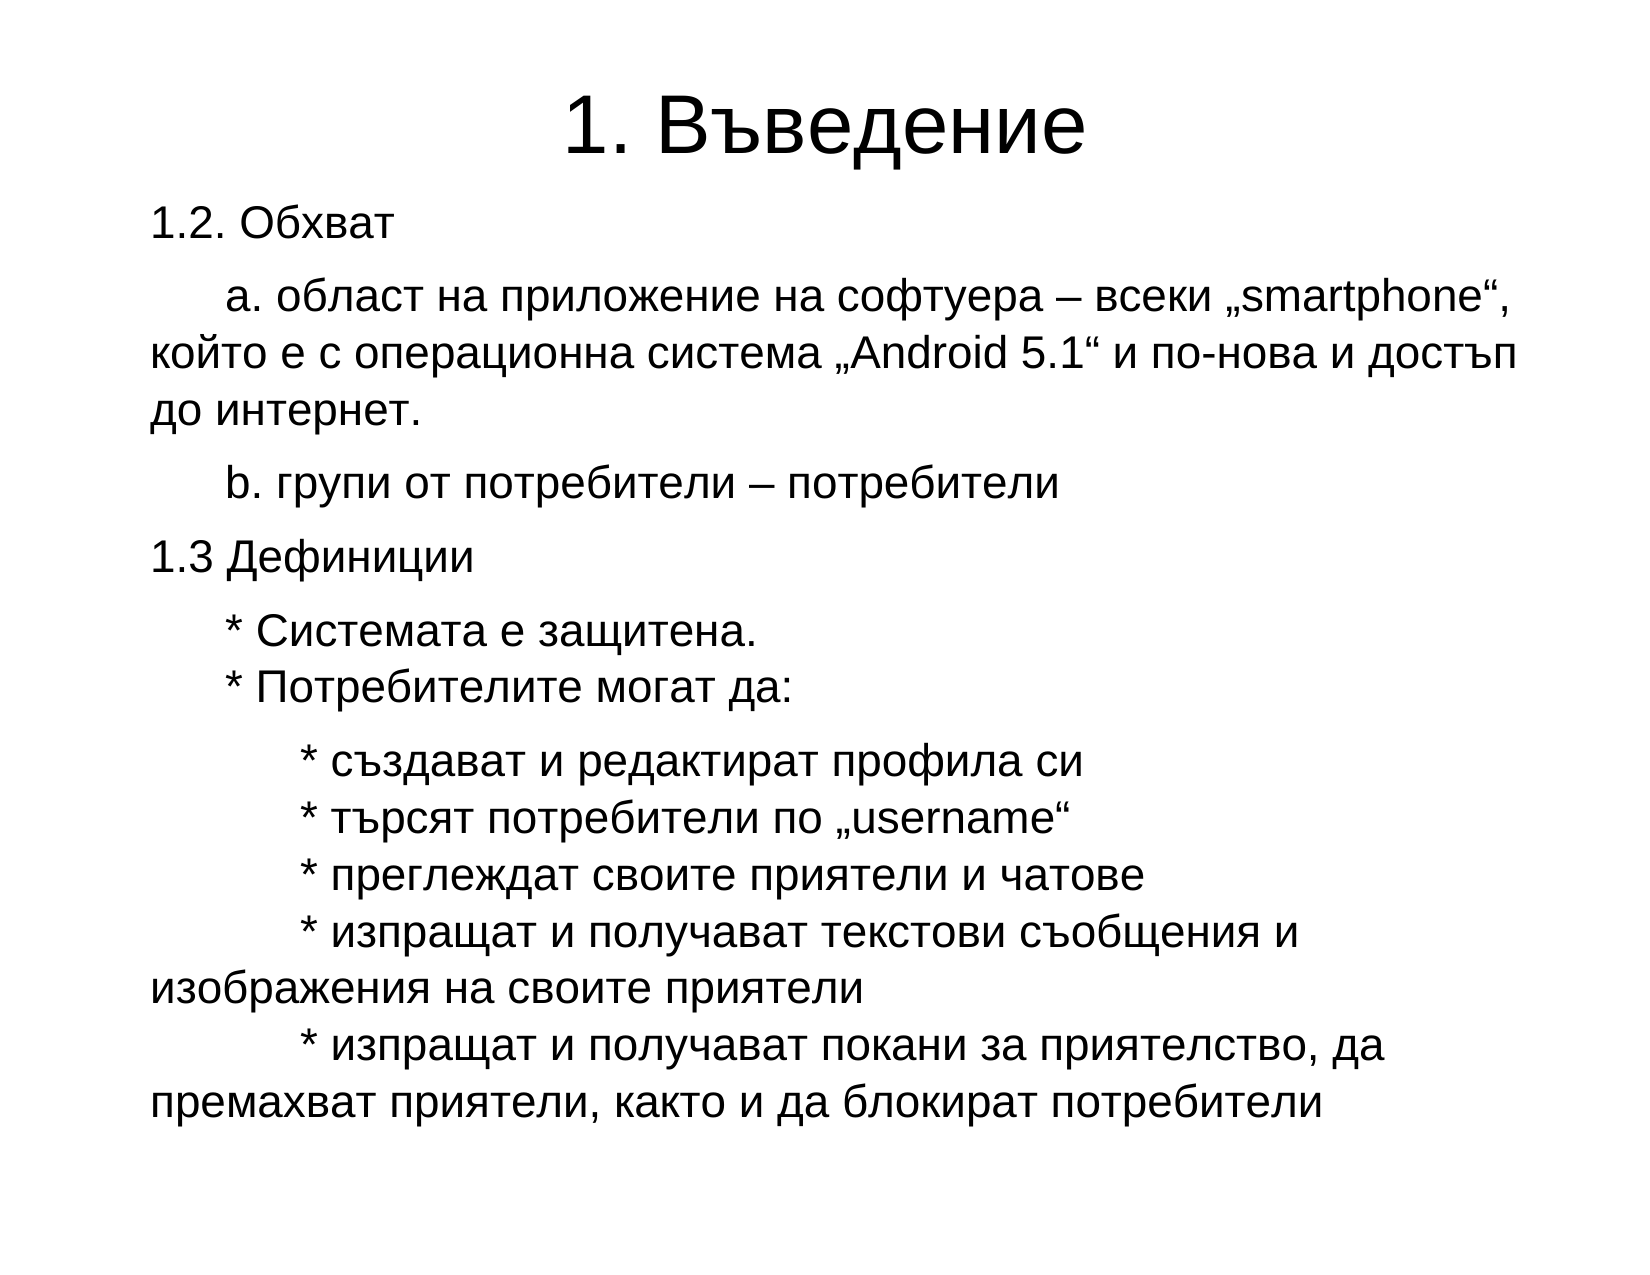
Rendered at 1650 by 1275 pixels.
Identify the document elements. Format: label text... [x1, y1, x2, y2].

text 1.2. Обхват [150, 195, 1575, 248]
text * Системата е защитена. * Потребителите могат да: [150, 603, 1575, 713]
text b. групи от потребители – потребители [150, 456, 1575, 509]
text a. област на приложение на софтуера – всеки „smartphone“, който е с операционна система „Android 5.1“ и по-нова и достъп до интернет. [150, 269, 1575, 435]
text 1.3 Дефиниции [150, 529, 1575, 582]
text * създават и редактират профила си * търсят потребители по „username“ * преглеждат своите приятели и чатове * изпращат и получават текстови съобщения и изображения на своите приятели * изпращат и получават покани за приятелство, да премахват приятели, както и да блокират потребители [150, 733, 1575, 1127]
text 1. Въведение [75, 75, 1575, 171]
